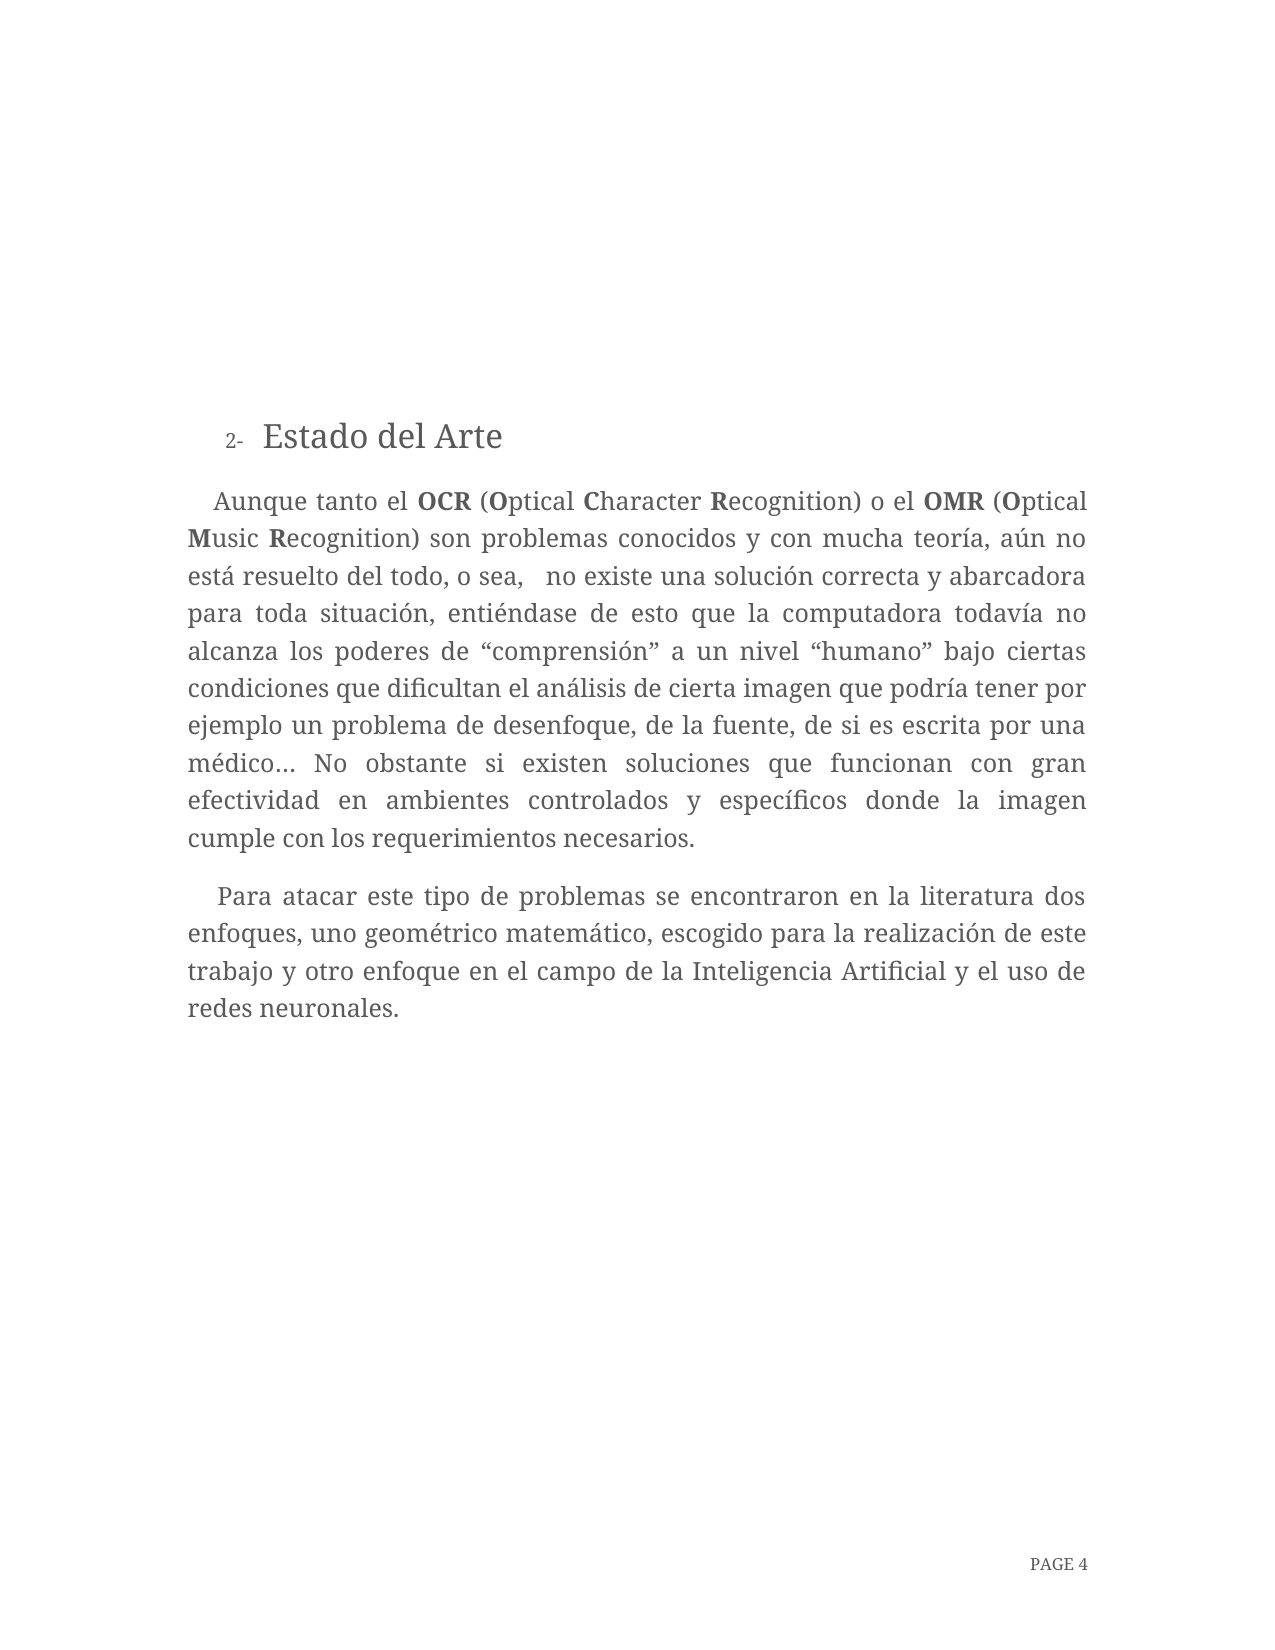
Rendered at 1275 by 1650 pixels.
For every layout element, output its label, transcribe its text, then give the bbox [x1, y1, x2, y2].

text Aunque tanto el OCR (Optical Character Recognition) o el OMR (Optical Music Recognition) son problemas conocidos y con mucha teoría, aún no está resuelto del todo, o sea, no existe una solución correcta y abarcadora para toda situación, entiéndase de esto que la computadora todavía no alcanza los poderes de “comprensión” a un nivel “humano” bajo ciertas condiciones que dificultan el análisis de cierta imagen que podría tener por ejemplo un problema de desenfoque, de la fuente, de si es escrita por una médico… No obstante si existen soluciones que funcionan con gran efectividad en ambientes controlados y específicos donde la imagen cumple con los requerimientos necesarios. [187, 484, 1087, 854]
text Para atacar este tipo de problemas se encontraron en la literatura dos enfoques, uno geométrico matemático, escogido para la realización de este trabajo y otro enfoque en el campo de la Inteligencia Artificial y el uso de redes neuronales. [187, 878, 1087, 1025]
list Estado del Arte [225, 413, 1087, 458]
